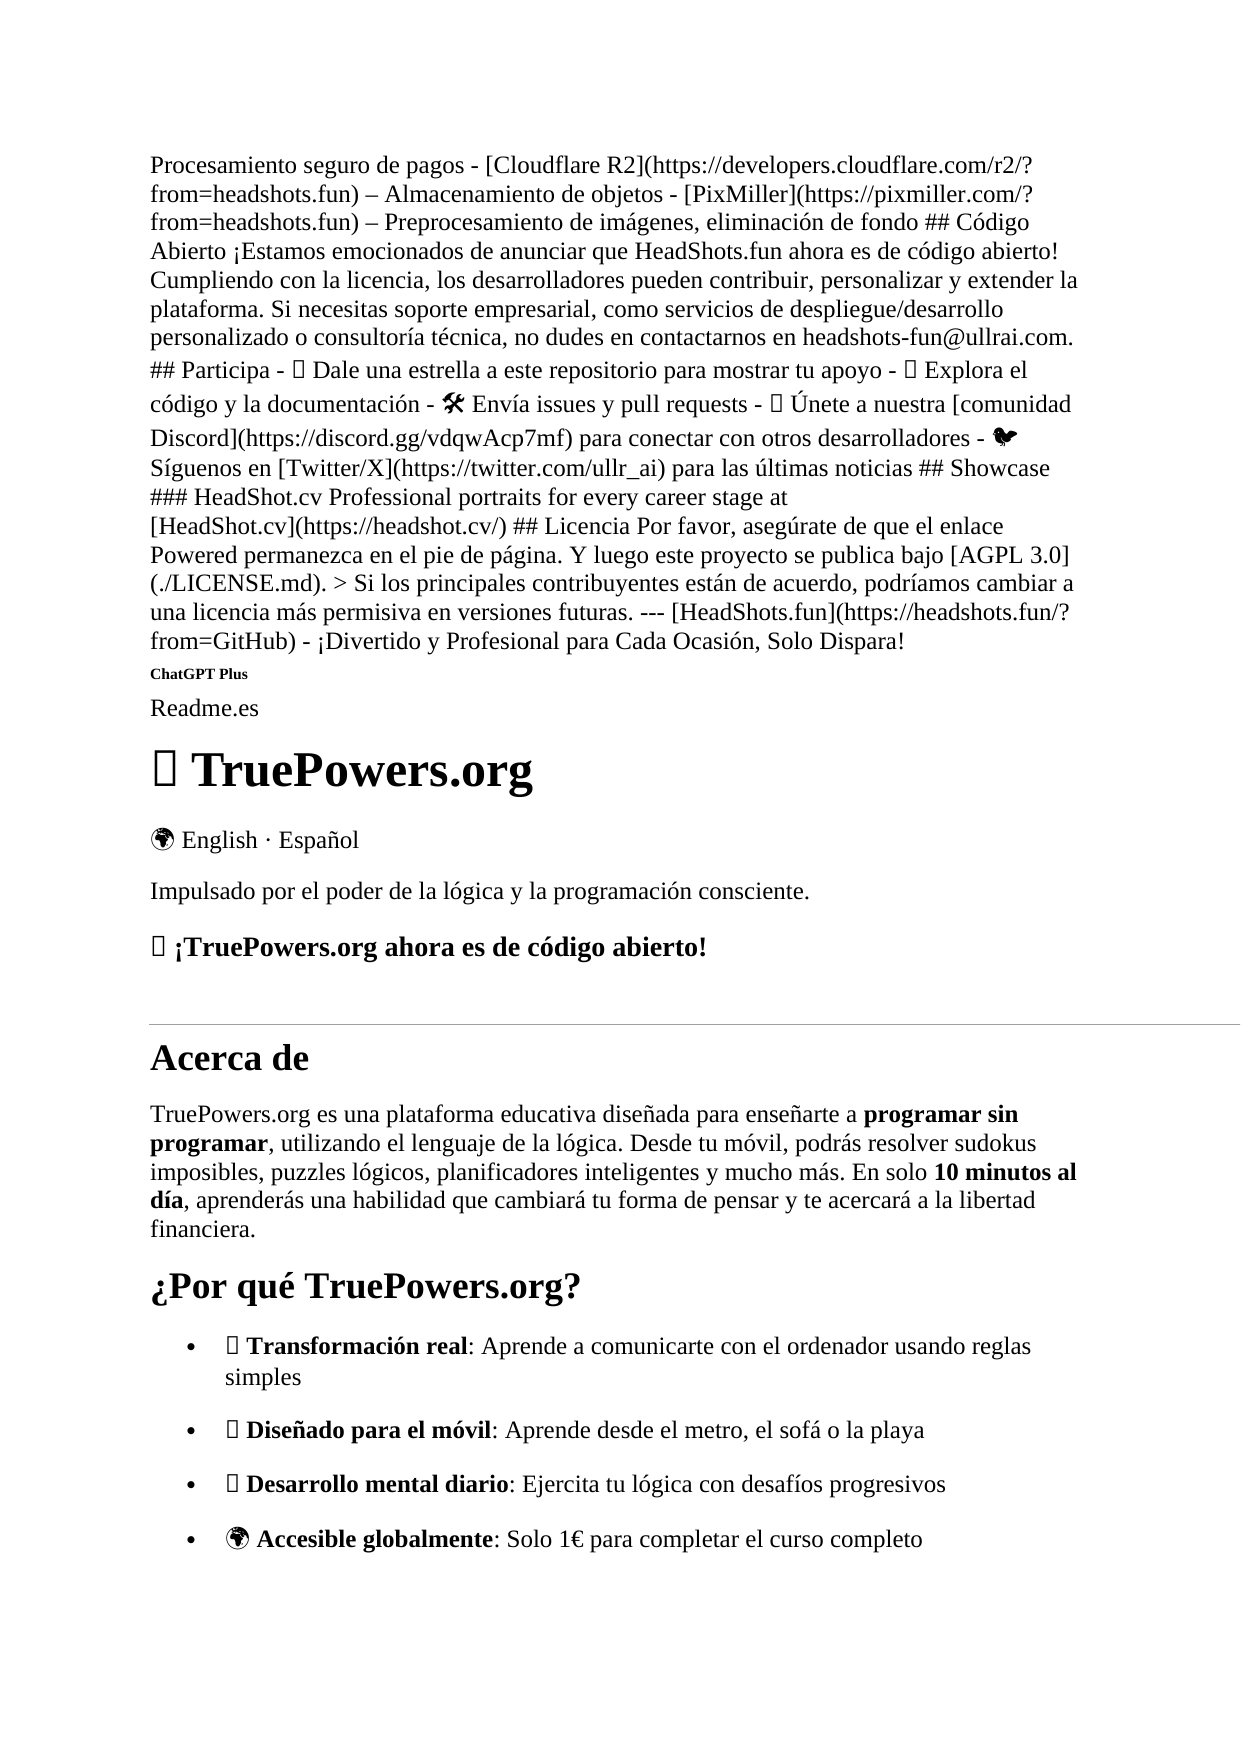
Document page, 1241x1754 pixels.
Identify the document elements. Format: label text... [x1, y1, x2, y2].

text TruePowers.org es una plataforma educativa diseñada para enseñarte a programar sin programar, utilizando el lenguaje de la lógica. Desde tu móvil, podrás resolver sudokus imposibles, puzzles lógicos, planificadores inteligentes y mucho más. En solo 10 minutos al día, aprenderás una habilidad que cambiará tu forma de pensar y te acercará a la libertad financiera. [150, 1099, 1090, 1243]
list 🧠 Desarrollo mental diario: Ejercita tu lógica con desafíos progresivos [187, 1466, 1090, 1500]
text Procesamiento seguro de pagos - [Cloudflare R2](https://developers.cloudflare.com/r2/?from=headshots.fun) – Almacenamiento de objetos - [PixMiller](https://pixmiller.com/?from=headshots.fun) – Preprocesamiento de imágenes, eliminación de fondo ## Código Abierto ¡Estamos emocionados de anunciar que HeadShots.fun ahora es de código abierto! Cumpliendo con la licencia, los desarrolladores pueden contribuir, personalizar y extender la plataforma. Si necesitas soporte empresarial, como servicios de despliegue/desarrollo personalizado o consultoría técnica, no dudes en contactarnos en headshots-fun@ullrai.com. ## Participa - 🌟 Dale una estrella a este repositorio para mostrar tu apoyo - 👀 Explora el código y la documentación - 🛠️ Envía issues y pull requests - 💬 Únete a nuestra [comunidad Discord](https://discord.gg/vdqwAcp7mf) para conectar con otros desarrolladores - 🐦 Síguenos en [Twitter/X](https://twitter.com/ullr_ai) para las últimas noticias ## Showcase ### HeadShot.cv Professional portraits for every career stage at [HeadShot.cv](https://headshot.cv/) ## Licencia Por favor, asegúrate de que el enlace Powered permanezca en el pie de página. Y luego este proyecto se publica bajo [AGPL 3.0](./LICENSE.md). > Si los principales contribuyentes están de acuerdo, podríamos cambiar a una licencia más permisiva en versiones futuras. --- [HeadShots.fun](https://headshots.fun/?from=GitHub) - ¡Divertido y Profesional para Cada Ocasión, Solo Dispara! [150, 150, 1090, 655]
subtitle 🧠 TruePowers.org [150, 733, 1090, 801]
text Readme.es [150, 693, 1090, 722]
subtitle ChatGPT Plus [150, 665, 1090, 683]
list 🌍 Accesible globalmente: Solo 1€ para completar el curso completo [187, 1521, 1090, 1555]
list 💥 Transformación real: Aprende a comunicarte con el ordenador usando reglas simples [187, 1328, 1090, 1390]
subtitle ¿Por qué TruePowers.org? [150, 1264, 1090, 1307]
subtitle 🎉 ¡TruePowers.org ahora es de código abierto! [150, 926, 1090, 964]
subtitle Acerca de [150, 1035, 1090, 1078]
list 📱 Diseñado para el móvil: Aprende desde el metro, el sofá o la playa [187, 1411, 1090, 1445]
text 🌍 English · Español [150, 822, 1090, 856]
text Impulsado por el poder de la lógica y la programación consciente. [150, 876, 1090, 905]
